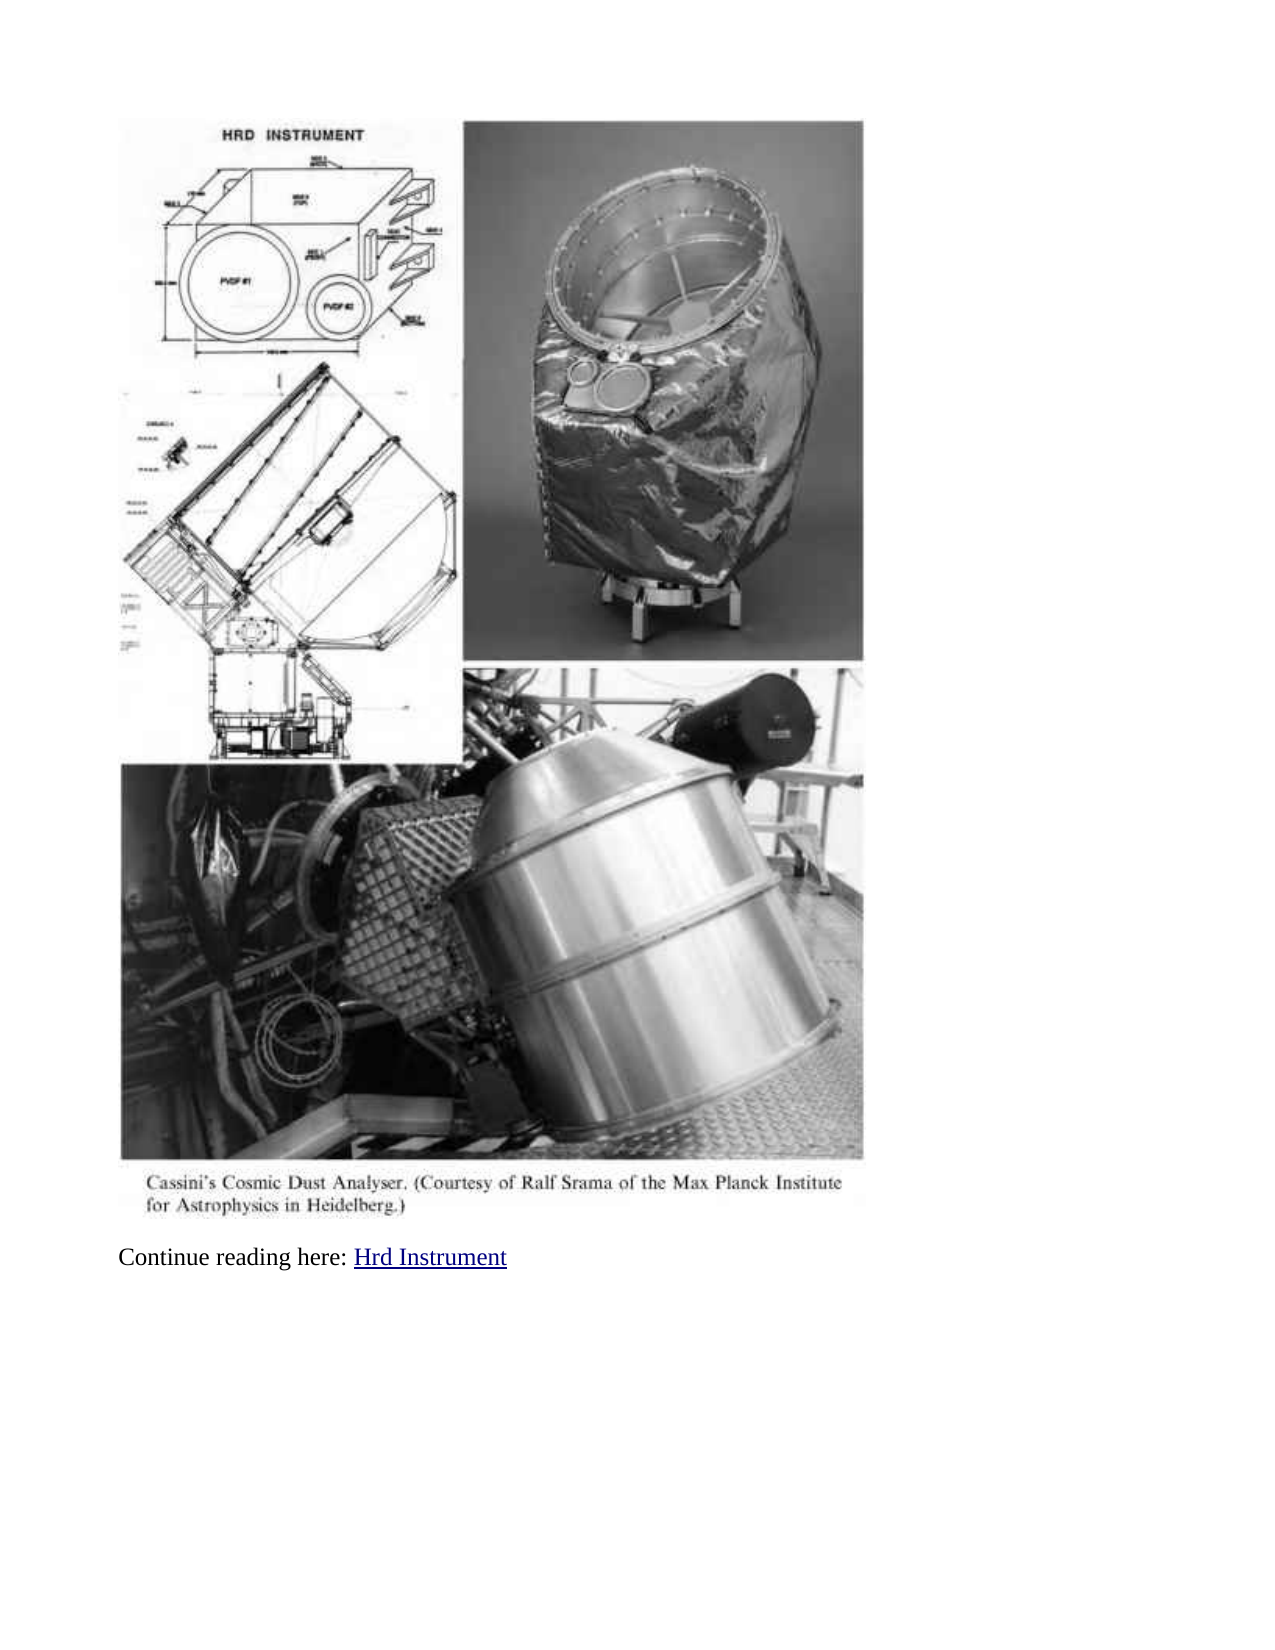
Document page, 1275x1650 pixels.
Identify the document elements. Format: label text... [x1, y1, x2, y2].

picture [118, 118, 867, 1219]
text Continue reading here: Hrd Instrument [118, 1242, 1157, 1271]
